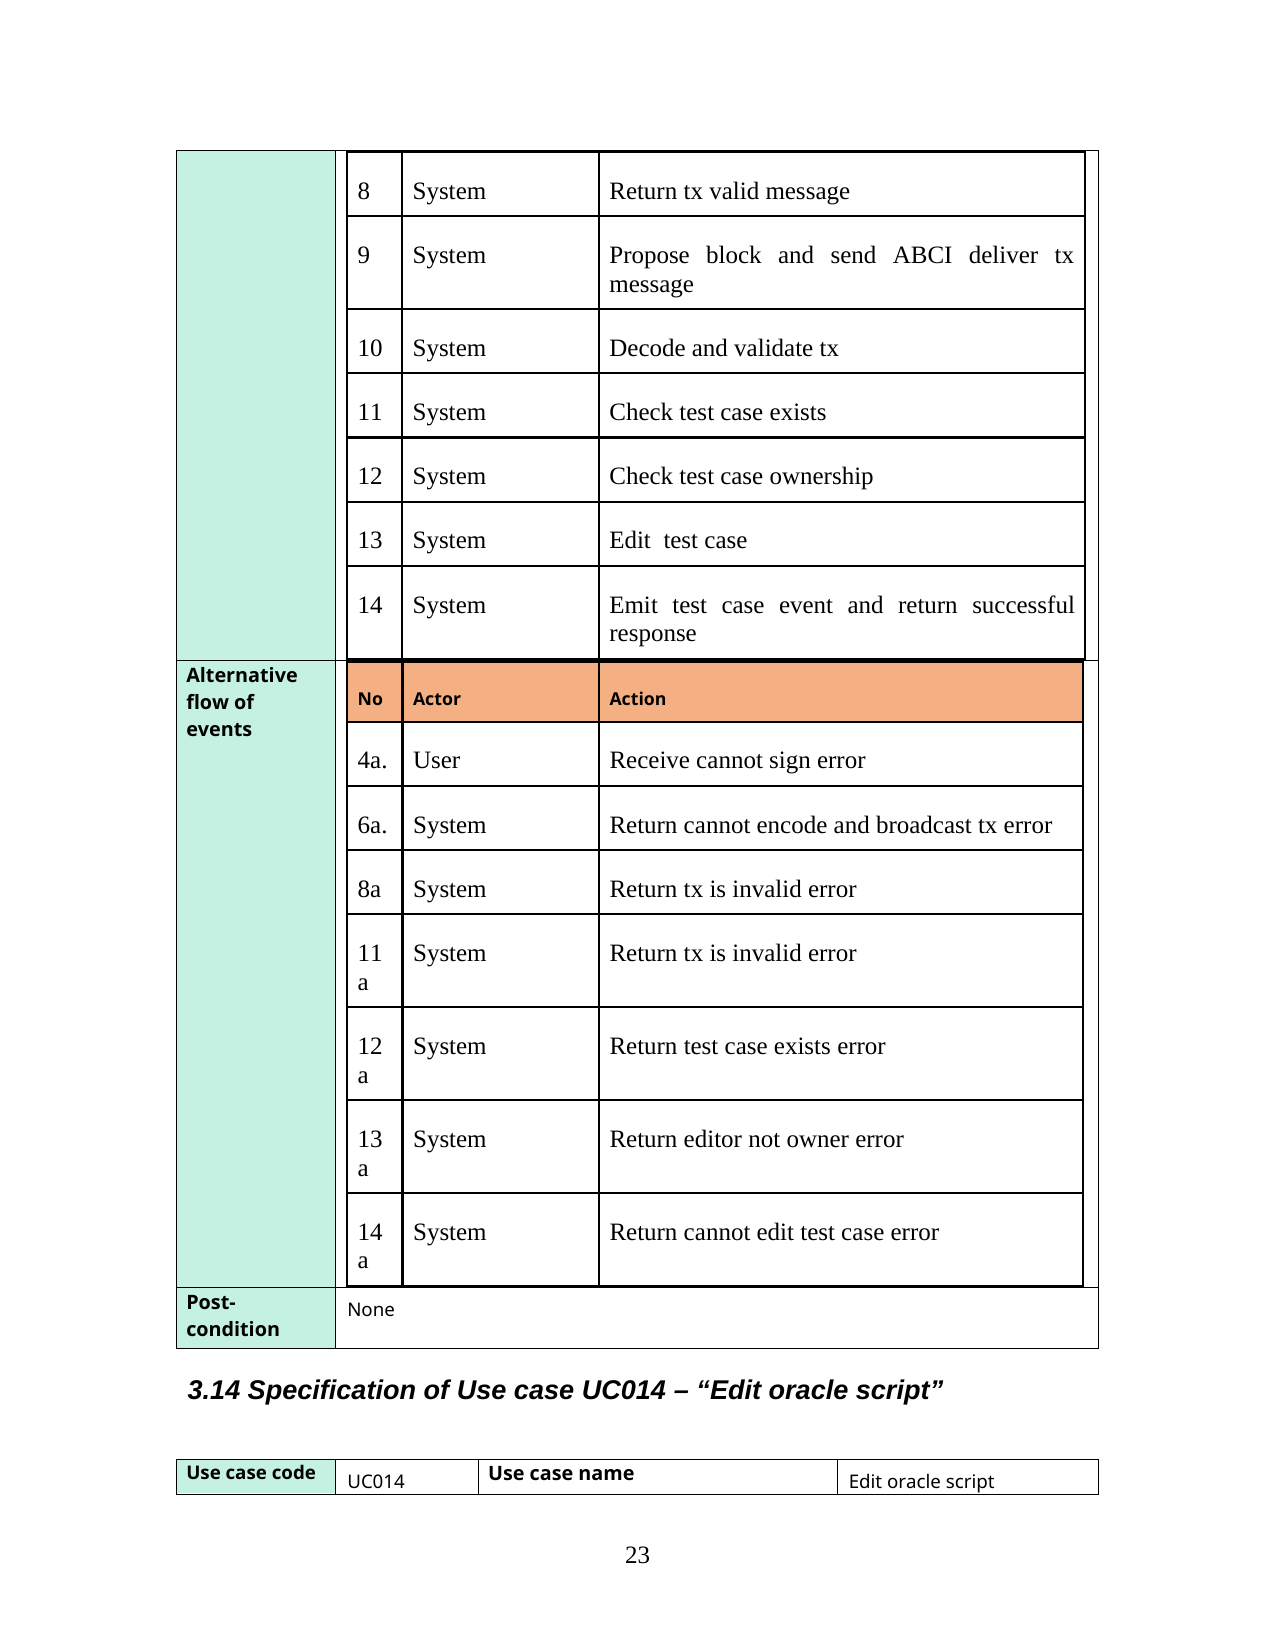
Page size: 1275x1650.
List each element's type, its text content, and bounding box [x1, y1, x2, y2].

table_header Actor [404, 663, 598, 721]
table_cell System [403, 153, 598, 215]
table_cell System [403, 567, 598, 658]
table_cell Return tx is invalid error [600, 915, 1082, 1006]
table_cell System [404, 851, 598, 913]
table_cell Edit test case [600, 503, 1084, 565]
table_cell System [404, 915, 598, 1006]
table_cell Return tx is invalid error [600, 851, 1082, 913]
table_cell Return editor not owner error [600, 1101, 1082, 1192]
table_cell 9 [348, 217, 401, 308]
table_header Use case name [479, 1460, 837, 1493]
table_cell 11 [348, 374, 401, 436]
table_cell [1086, 151, 1098, 660]
table_cell System [404, 1194, 598, 1285]
table_cell 14 [348, 567, 401, 658]
table_cell 8 [348, 153, 401, 215]
table_cell Decode and validate tx [600, 310, 1084, 372]
table_cell 8a [348, 851, 401, 913]
table_cell System [403, 374, 598, 436]
table_cell 13 [348, 503, 401, 565]
table_header Action [600, 663, 1082, 721]
table_cell Post-condition [177, 1288, 335, 1348]
table_cell User [404, 723, 598, 785]
table_cell 12a [348, 1008, 401, 1099]
table_cell 13a [348, 1101, 401, 1192]
subtitle Specification of Use case UC014 – “Edit oracle script” [187, 1374, 1087, 1405]
table_cell [1084, 661, 1098, 1287]
table_cell [336, 661, 346, 1287]
table_cell System [404, 1101, 598, 1192]
table_cell Receive cannot sign error [600, 723, 1082, 785]
table_cell Alternative flow of events [177, 661, 335, 1287]
table_cell None [336, 1288, 1098, 1348]
table_cell Emit test case event and return successful response [600, 567, 1084, 658]
table_cell Return test case exists error [600, 1008, 1082, 1099]
table_cell Return cannot edit test case error [600, 1194, 1082, 1285]
table_cell System [403, 439, 598, 501]
table_cell System [404, 1008, 598, 1099]
table_cell [336, 151, 346, 660]
table_cell System [403, 310, 598, 372]
table_cell 10 [348, 310, 401, 372]
table_cell System [403, 503, 598, 565]
table_cell 6a. [348, 787, 401, 849]
table_cell Check test case ownership [600, 439, 1084, 501]
table_header Edit oracle script [838, 1460, 1098, 1493]
table_cell Return tx valid message [600, 153, 1084, 215]
table_cell 11a [348, 915, 401, 1006]
table_cell 14a [348, 1194, 401, 1285]
table_cell System [403, 217, 598, 308]
table_header UC014 [336, 1460, 478, 1493]
table_cell Return cannot encode and broadcast tx error [600, 787, 1082, 849]
table_cell 12 [348, 439, 401, 501]
table_cell System [404, 787, 598, 849]
table_cell Check test case exists [600, 374, 1084, 436]
table_header Use case code [177, 1460, 335, 1493]
table_header No [348, 663, 401, 721]
table_cell 4a. [348, 723, 401, 785]
table_cell Propose block and send ABCI deliver tx message [600, 217, 1084, 308]
table_cell [177, 151, 335, 660]
